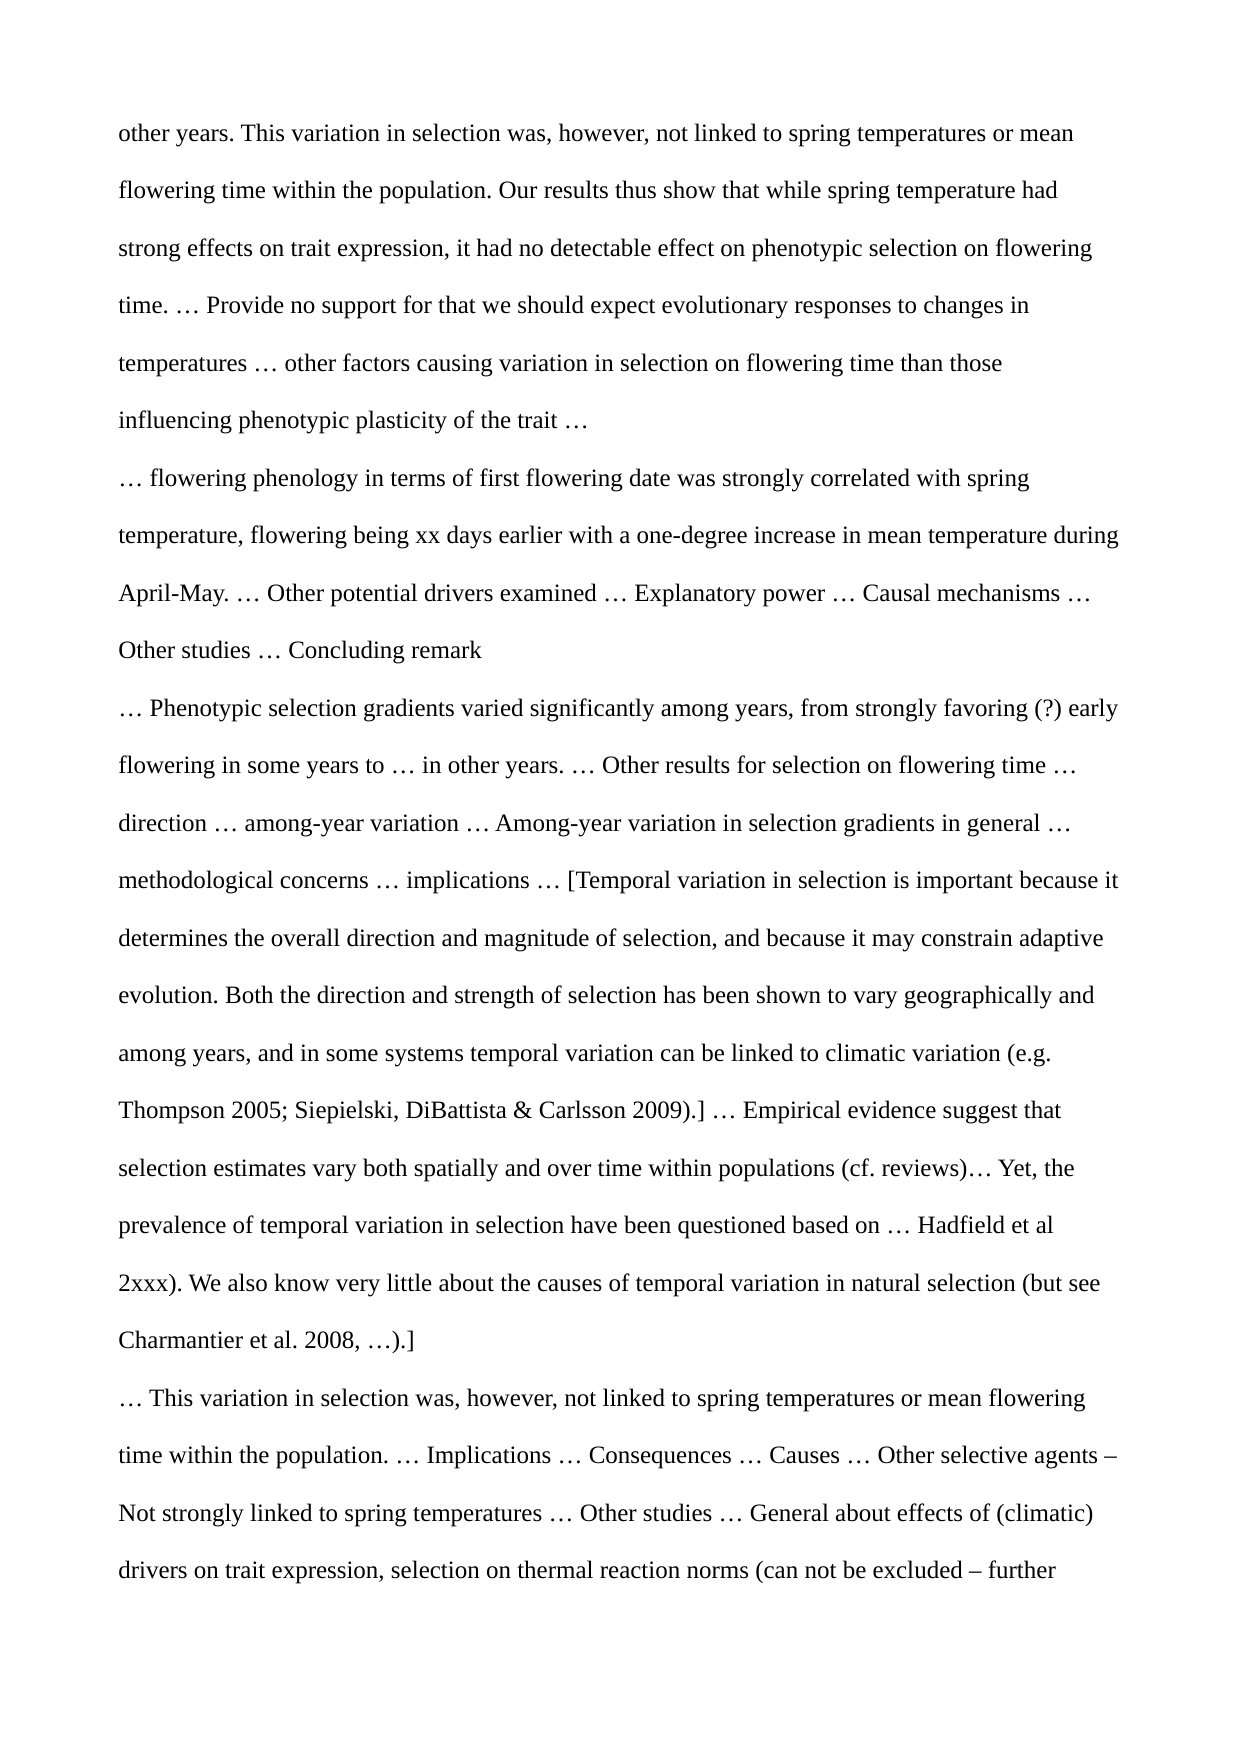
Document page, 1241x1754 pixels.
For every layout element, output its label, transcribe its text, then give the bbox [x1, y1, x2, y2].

text … Phenotypic selection gradients varied significantly among years, from strongly favoring (?) early flowering in some years to … in other years. … Other results for selection on flowering time … direction … among-year variation … Among-year variation in selection gradients in general … methodological concerns … implications … [Temporal variation in selection is important because it determines the overall direction and magnitude of selection, and because it may constrain adaptive evolution. Both the direction and strength of selection has been shown to vary geographically and among years, and in some systems temporal variation can be linked to climatic variation (e.g. Thompson 2005; Siepielski, DiBattista & Carlsson 2009).] … Empirical evidence suggest that selection estimates vary both spatially and over time within populations (cf. reviews)… Yet, the prevalence of temporal variation in selection have been questioned based on … Hadfield et al 2xxx). We also know very little about the causes of temporal variation in natural selection (but see Charmantier et al. 2008, …).] [118, 693, 1122, 1354]
text … This variation in selection was, however, not linked to spring temperatures or mean flowering time within the population. … Implications … Consequences … Causes … Other selective agents – Not strongly linked to spring temperatures … Other studies … General about effects of (climatic) drivers on trait expression, selection on thermal reaction norms (can not be excluded – further [118, 1383, 1122, 1584]
text other years. This variation in selection was, however, not linked to spring temperatures or mean flowering time within the population. Our results thus show that while spring temperature had strong effects on trait expression, it had no detectable effect on phenotypic selection on flowering time. … Provide no support for that we should expect evolutionary responses to changes in temperatures … other factors causing variation in selection on flowering time than those influencing phenotypic plasticity of the trait … [118, 118, 1122, 434]
text … flowering phenology in terms of first flowering date was strongly correlated with spring temperature, flowering being xx days earlier with a one-degree increase in mean temperature during April-May. … Other potential drivers examined … Explanatory power … Causal mechanisms … Other studies … Concluding remark [118, 463, 1122, 664]
